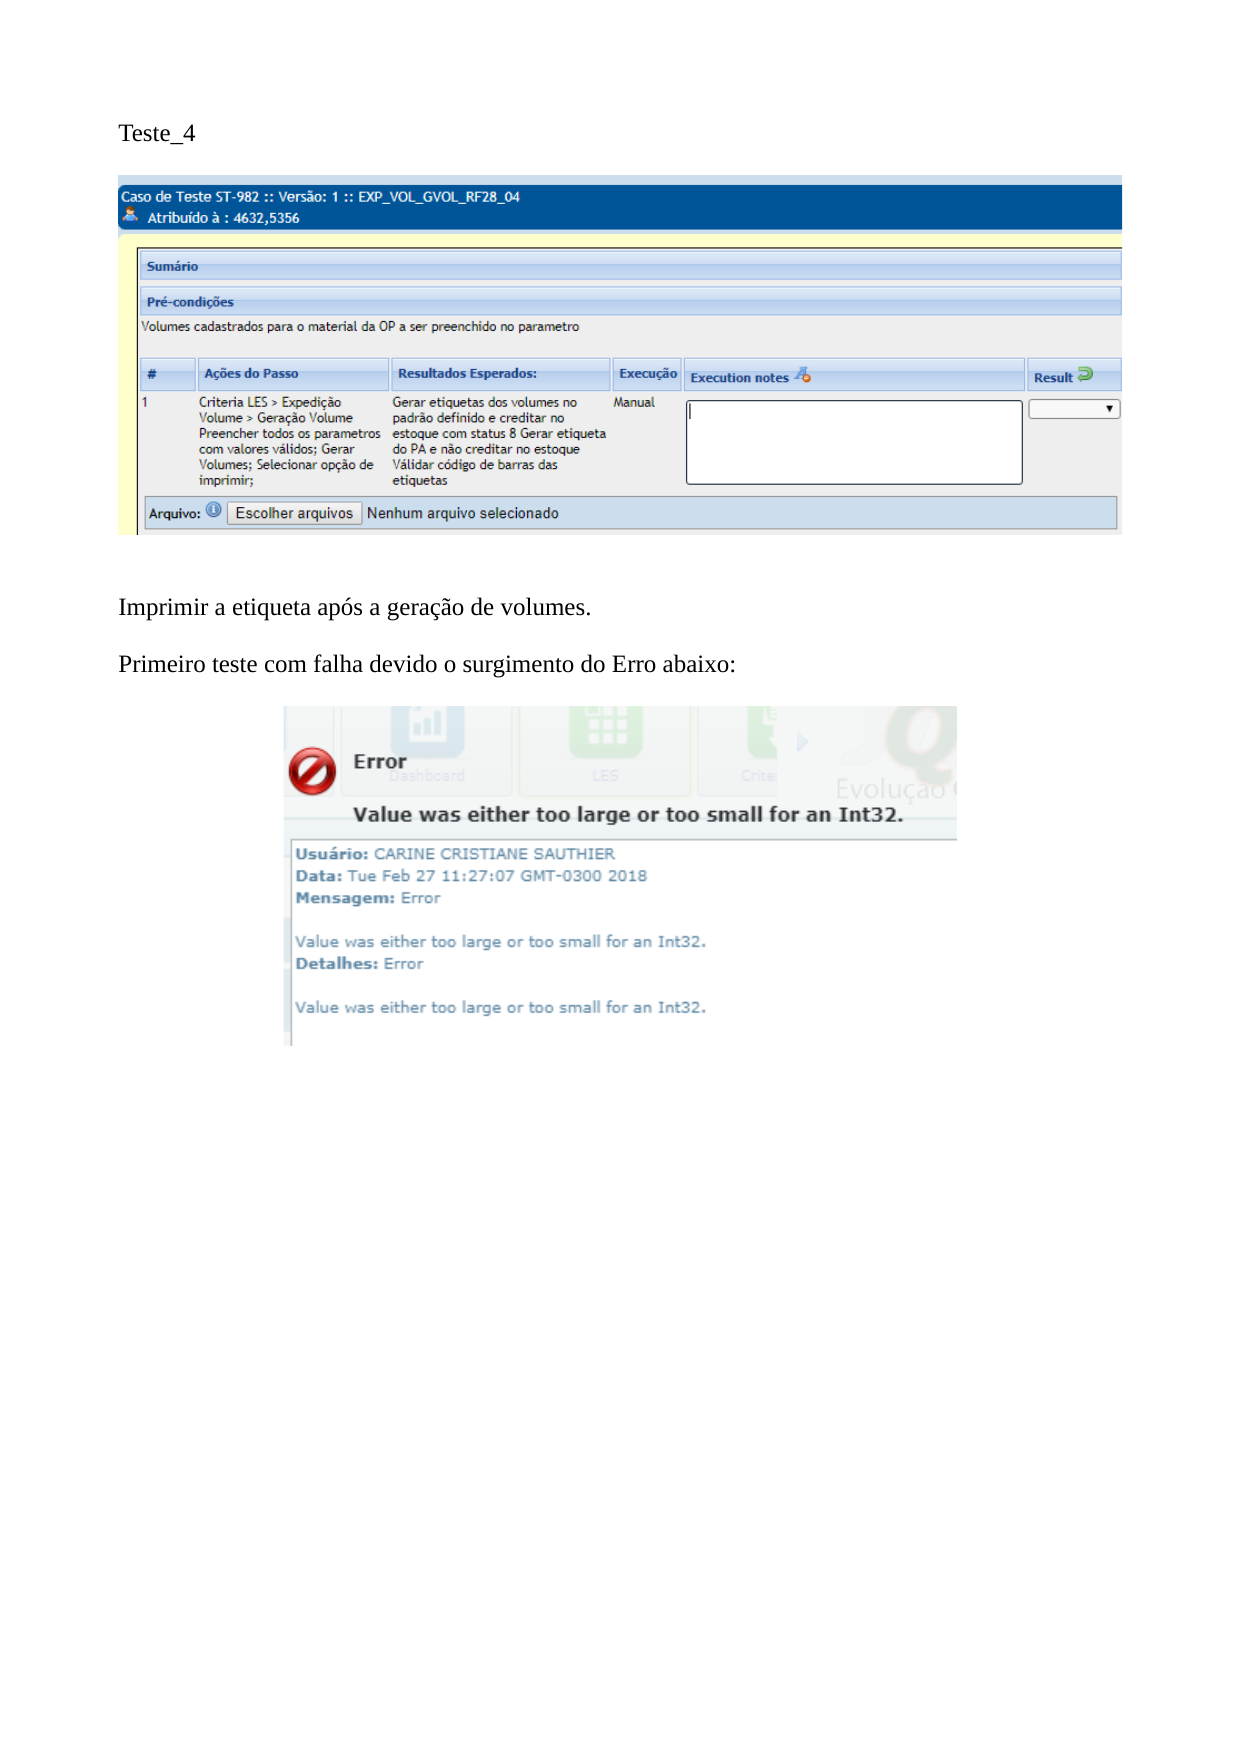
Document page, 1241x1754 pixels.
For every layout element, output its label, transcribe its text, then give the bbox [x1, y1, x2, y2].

picture [283, 706, 957, 1046]
text Teste_4 [118, 118, 1122, 147]
text Imprimir a etiqueta após a geração de volumes. [118, 592, 1122, 621]
text Primeiro teste com falha devido o surgimento do Erro abaixo: [118, 649, 1122, 678]
picture [118, 175, 1123, 535]
